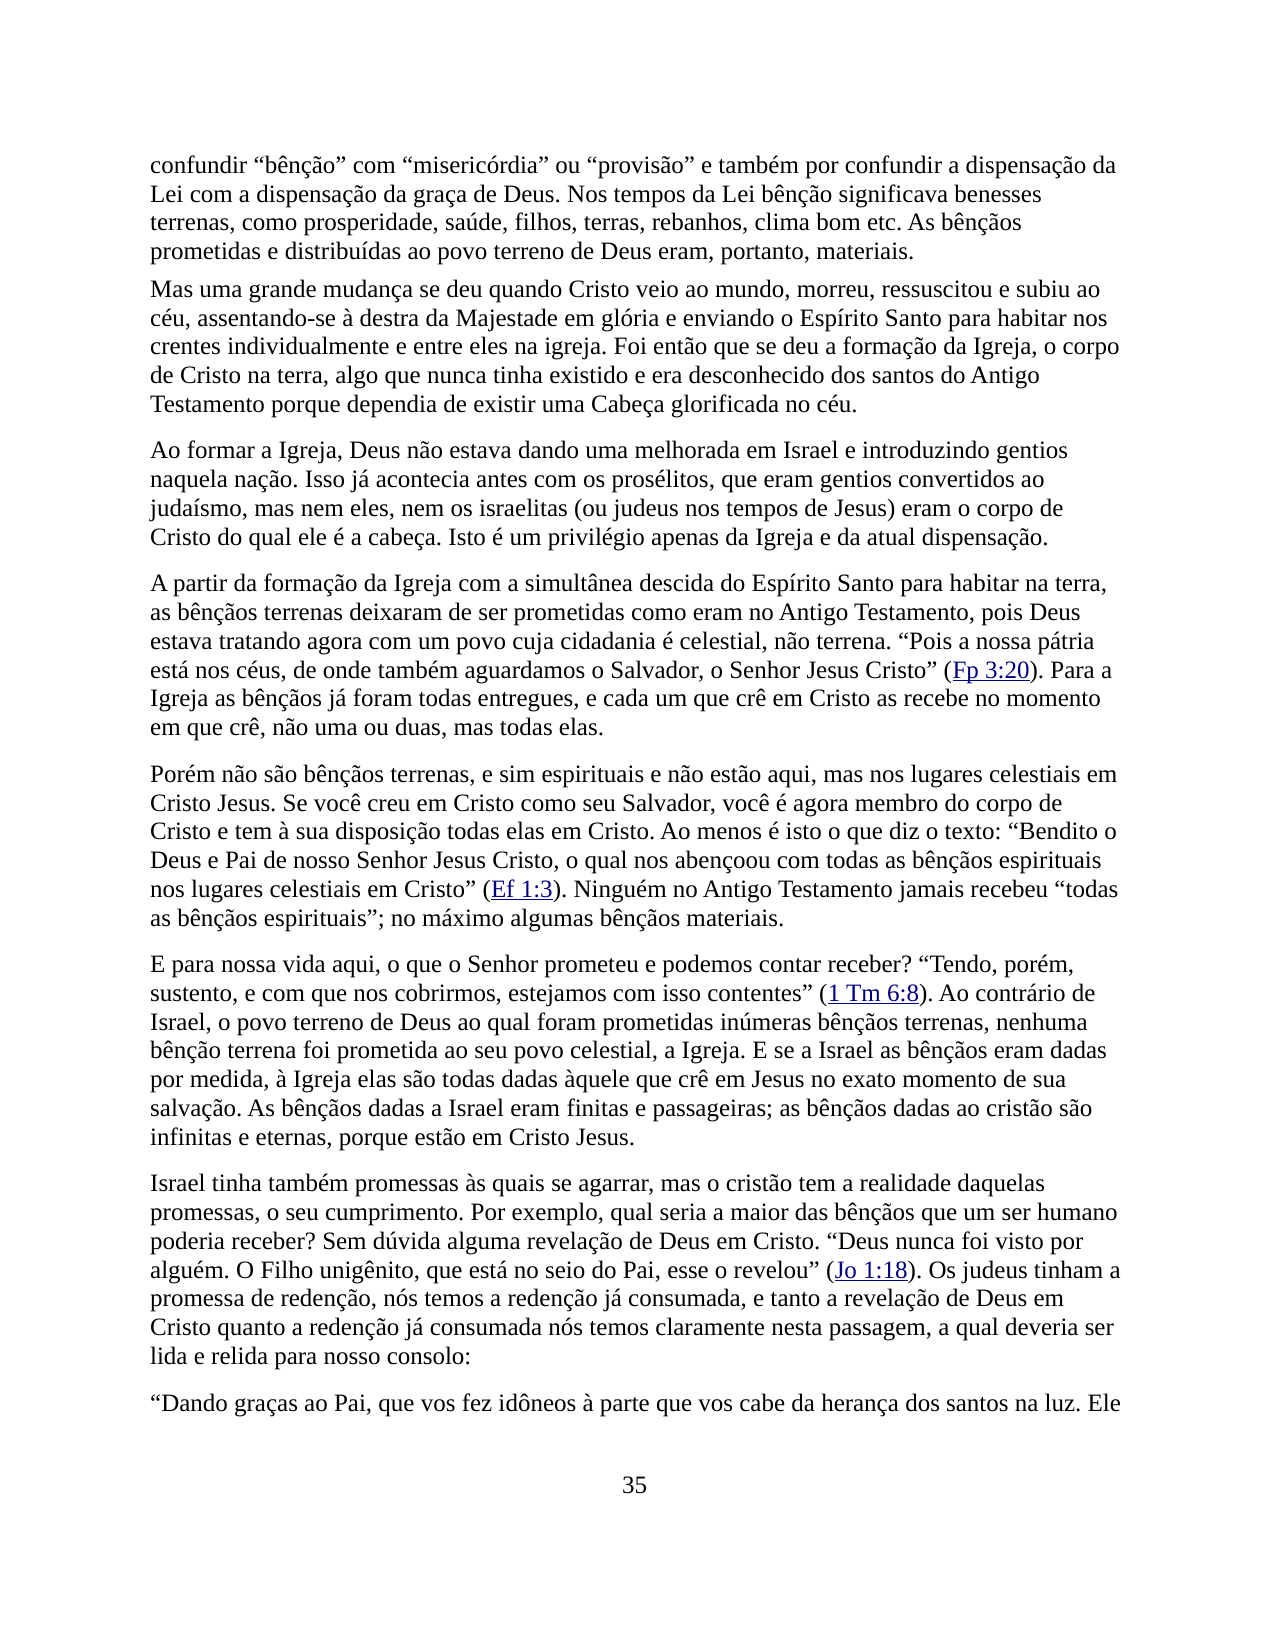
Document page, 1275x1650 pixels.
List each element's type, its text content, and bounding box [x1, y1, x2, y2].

text confundir “bênção” com “misericórdia” ou “provisão” e também por confundir a dispensação da Lei com a dispensação da graça de Deus. Nos tempos da Lei bênção significava benesses terrenas, como prosperidade, saúde, filhos, terras, rebanhos, clima bom etc. As bênçãos prometidas e distribuídas ao povo terreno de Deus eram, portanto, materiais. [150, 150, 1125, 265]
text E para nossa vida aqui, o que o Senhor prometeu e podemos contar receber? “Tendo, porém, sustento, e com que nos cobrirmos, estejamos com isso contentes” (1 Tm 6:8). Ao contrário de Israel, o povo terreno de Deus ao qual foram prometidas inúmeras bênçãos terrenas, nenhuma bênção terrena foi prometida ao seu povo celestial, a Igreja. E se a Israel as bênçãos eram dadas por medida, à Igreja elas são todas dadas àquele que crê em Jesus no exato momento de sua salvação. As bênçãos dadas a Israel eram finitas e passageiras; as bênçãos dadas ao cristão são infinitas e eternas, porque estão em Cristo Jesus. [150, 949, 1125, 1151]
text Israel tinha também promessas às quais se agarrar, mas o cristão tem a realidade daquelas promessas, o seu cumprimento. Por exemplo, qual seria a maior das bênçãos que um ser humano poderia receber? Sem dúvida alguma revelação de Deus em Cristo. “Deus nunca foi visto por alguém. O Filho unigênito, que está no seio do Pai, esse o revelou” (Jo 1:18). Os judeus tinham a promessa de redenção, nós temos a redenção já consumada, e tanto a revelação de Deus em Cristo quanto a redenção já consumada nós temos claramente nesta passagem, a qual deveria ser lida e relida para nosso consolo: [150, 1168, 1125, 1370]
text Porém não são bênçãos terrenas, e sim espirituais e não estão aqui, mas nos lugares celestiais em Cristo Jesus. Se você creu em Cristo como seu Salvador, você é agora membro do corpo de Cristo e tem à sua disposição todas elas em Cristo. Ao menos é isto o que diz o texto: “Bendito o Deus e Pai de nosso Senhor Jesus Cristo, o qual nos abençoou com todas as bênçãos espirituais nos lugares celestiais em Cristo” (Ef 1:3). Ninguém no Antigo Testamento jamais recebeu “todas as bênçãos espirituais”; no máximo algumas bênçãos materiais. [150, 759, 1125, 931]
text Ao formar a Igreja, Deus não estava dando uma melhorada em Israel e introduzindo gentios naquela nação. Isso já acontecia antes com os prosélitos, que eram gentios convertidos ao judaísmo, mas nem eles, nem os israelitas (ou judeus nos tempos de Jesus) eram o corpo de Cristo do qual ele é a cabeça. Isto é um privilégio apenas da Igreja e da atual dispensação. [150, 436, 1125, 551]
text A partir da formação da Igreja com a simultânea descida do Espírito Santo para habitar na terra, as bênçãos terrenas deixaram de ser prometidas como eram no Antigo Testamento, pois Deus estava tratando agora com um povo cuja cidadania é celestial, não terrena. “Pois a nossa pátria está nos céus, de onde também aguardamos o Salvador, o Senhor Jesus Cristo” (Fp 3:20). Para a Igreja as bênçãos já foram todas entregues, e cada um que crê em Cristo as recebe no momento em que crê, não uma ou duas, mas todas elas. [150, 568, 1125, 741]
text Mas uma grande mudança se deu quando Cristo veio ao mundo, morreu, ressuscitou e subiu ao céu, assentando-se à destra da Majestade em glória e enviando o Espírito Santo para habitar nos crentes individualmente e entre eles na igreja. Foi então que se deu a formação da Igreja, o corpo de Cristo na terra, algo que nunca tinha existido e era desconhecido dos santos do Antigo Testamento porque dependia de existir uma Cabeça glorificada no céu. [150, 274, 1125, 418]
text “Dando graças ao Pai, que vos fez idôneos à parte que vos cabe da herança dos santos na luz. Ele [150, 1388, 1125, 1416]
